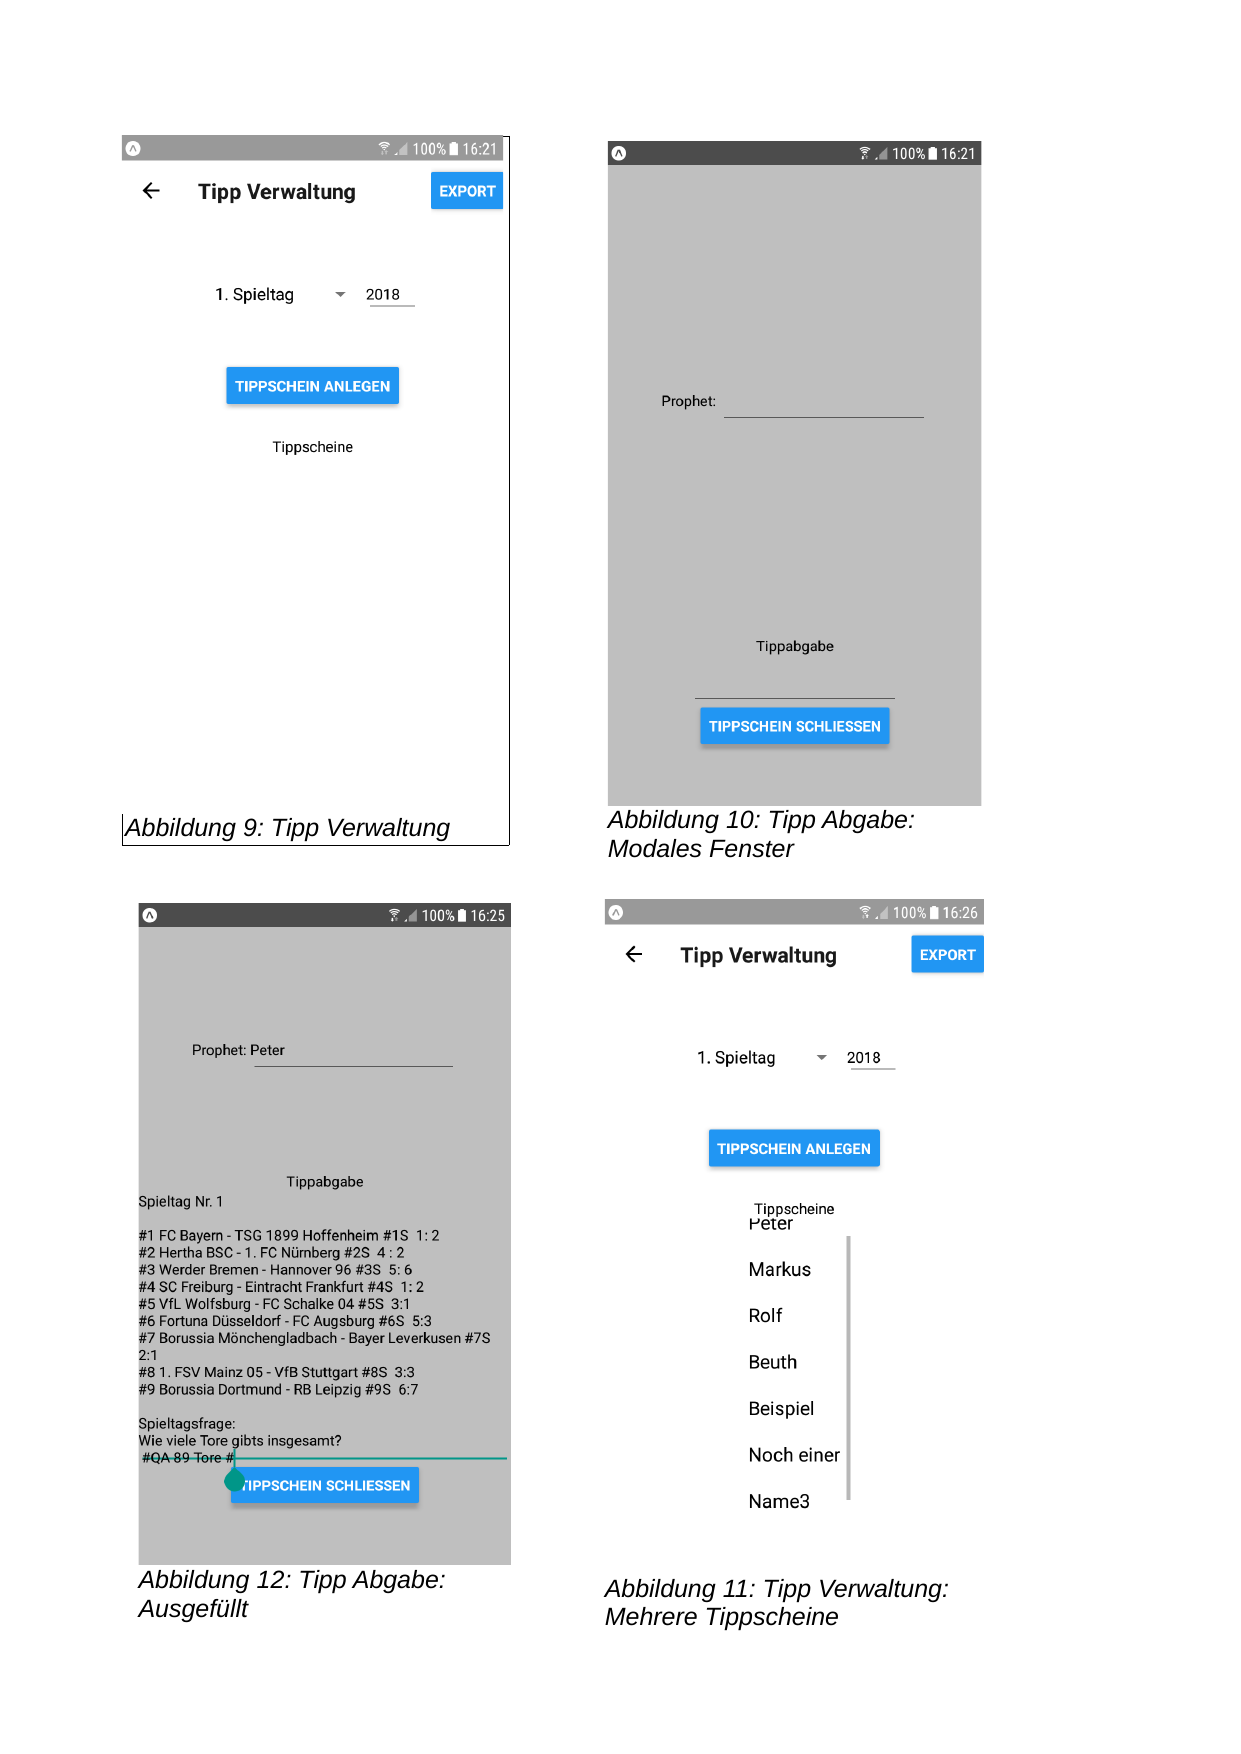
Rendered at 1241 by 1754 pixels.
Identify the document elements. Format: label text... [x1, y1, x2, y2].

picture [121, 135, 504, 814]
picture [607, 141, 982, 806]
picture [604, 899, 984, 1574]
picture [138, 903, 511, 1565]
text Abbildung 10: Tipp Abgabe: Modales Fenster [608, 806, 981, 863]
text Abbildung 9: Tipp Verwaltung [125, 151, 506, 842]
text Abbildung 11: Tipp Verwaltung: Mehrere Tippscheine [604, 1574, 984, 1631]
text Abbildung 12: Tipp Abgabe: Ausgefüllt [138, 1565, 511, 1622]
